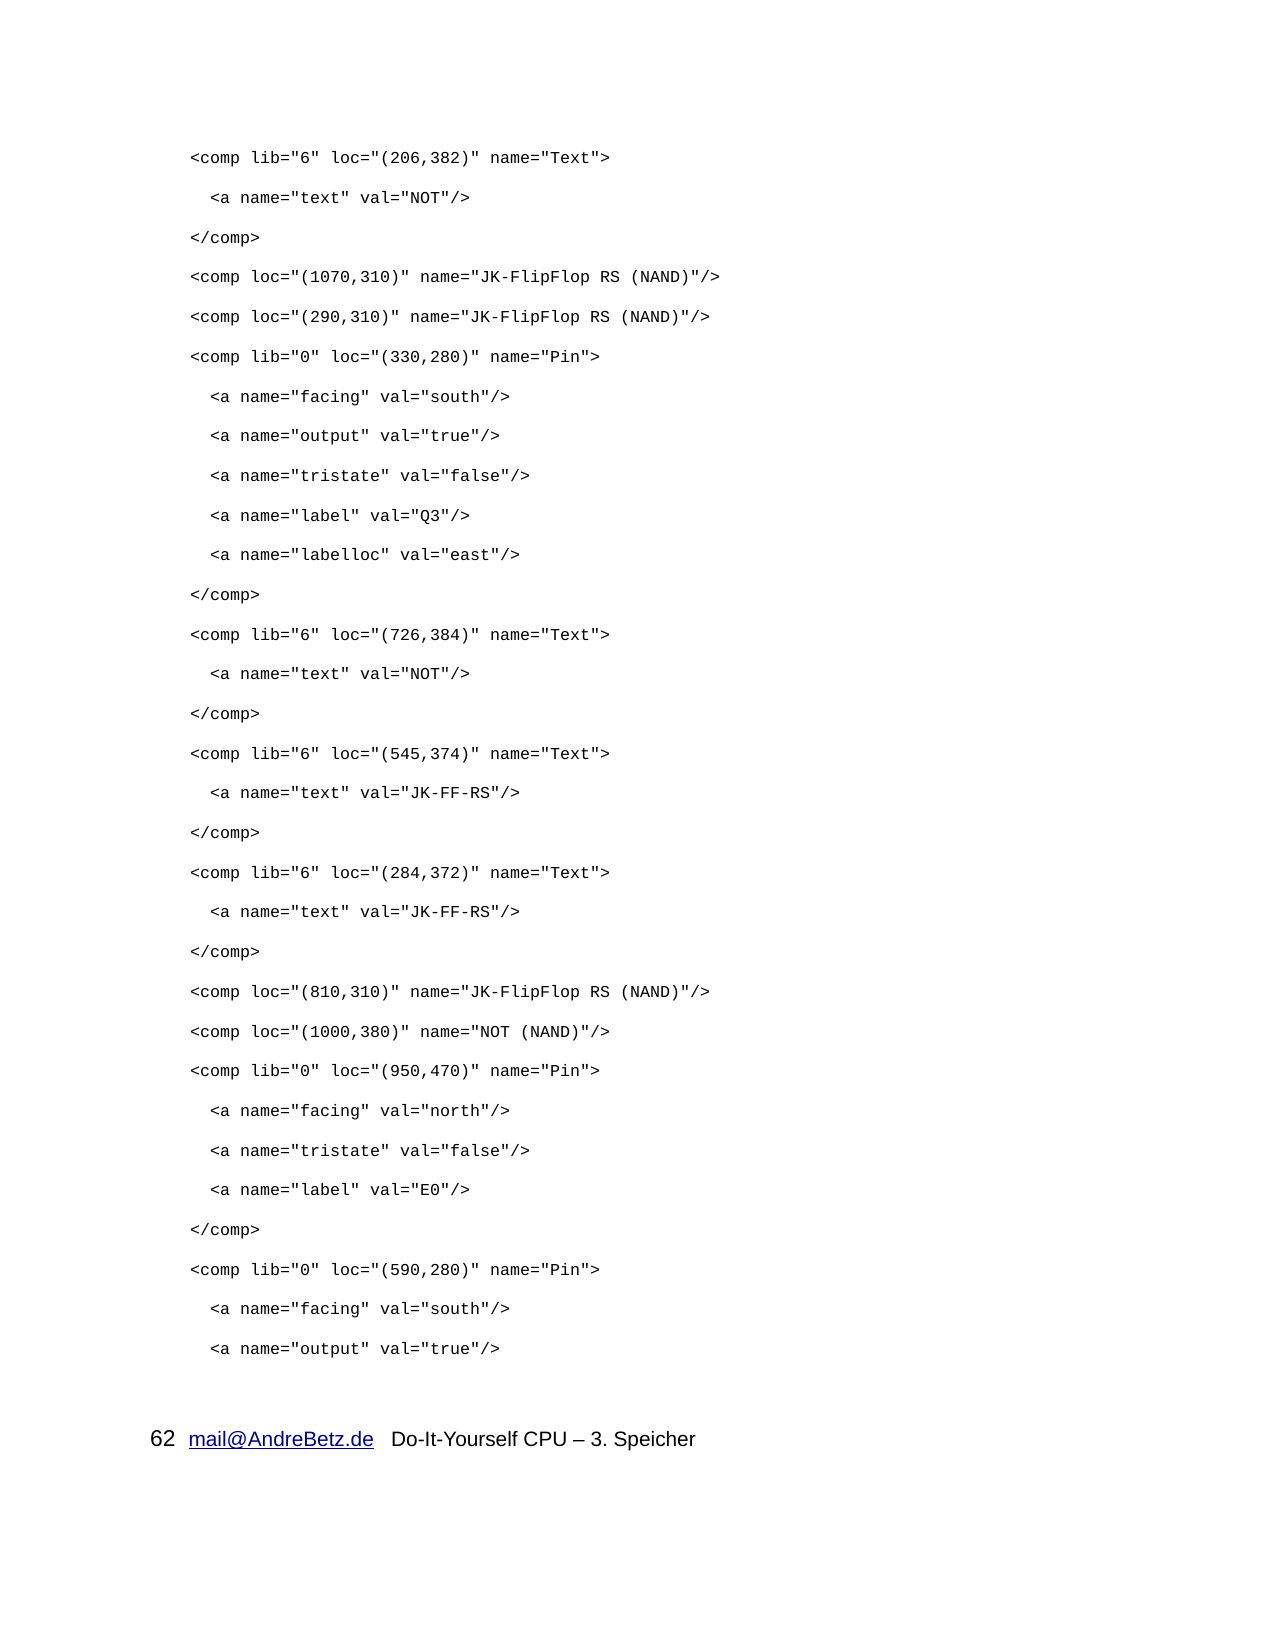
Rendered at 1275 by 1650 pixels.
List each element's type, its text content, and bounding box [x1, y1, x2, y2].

text <comp lib="6" loc="(545,374)" name="Text"> [150, 745, 1125, 764]
text <a name="text" val="NOT"/> [150, 666, 1125, 685]
text <a name="facing" val="south"/> [150, 1301, 1125, 1320]
text <comp lib="6" loc="(284,372)" name="Text"> [150, 864, 1125, 883]
text <comp lib="6" loc="(726,384)" name="Text"> [150, 626, 1125, 645]
text <comp lib="0" loc="(950,470)" name="Pin"> [150, 1063, 1125, 1082]
text </comp> [150, 944, 1125, 963]
text <a name="text" val="NOT"/> [150, 190, 1125, 208]
text <comp loc="(1070,310)" name="JK-FlipFlop RS (NAND)"/> [150, 269, 1125, 288]
text <a name="output" val="true"/> [150, 1341, 1125, 1359]
text <a name="label" val="E0"/> [150, 1182, 1125, 1201]
text <comp loc="(1000,380)" name="NOT (NAND)"/> [150, 1023, 1125, 1042]
text <a name="facing" val="north"/> [150, 1102, 1125, 1121]
text </comp> [150, 706, 1125, 724]
text <a name="tristate" val="false"/> [150, 1142, 1125, 1161]
text <a name="text" val="JK-FF-RS"/> [150, 904, 1125, 923]
text <comp lib="0" loc="(330,280)" name="Pin"> [150, 348, 1125, 367]
text </comp> [150, 1222, 1125, 1240]
text <comp lib="0" loc="(590,280)" name="Pin"> [150, 1261, 1125, 1280]
text <a name="facing" val="south"/> [150, 388, 1125, 407]
text <a name="labelloc" val="east"/> [150, 547, 1125, 566]
text <a name="output" val="true"/> [150, 428, 1125, 447]
text <comp loc="(810,310)" name="JK-FlipFlop RS (NAND)"/> [150, 983, 1125, 1002]
text <a name="tristate" val="false"/> [150, 467, 1125, 486]
text </comp> [150, 587, 1125, 605]
text <a name="label" val="Q3"/> [150, 507, 1125, 526]
text <comp lib="6" loc="(206,382)" name="Text"> [150, 150, 1125, 169]
text <a name="text" val="JK-FF-RS"/> [150, 785, 1125, 804]
text </comp> [150, 229, 1125, 248]
text </comp> [150, 825, 1125, 843]
text <comp loc="(290,310)" name="JK-FlipFlop RS (NAND)"/> [150, 309, 1125, 328]
